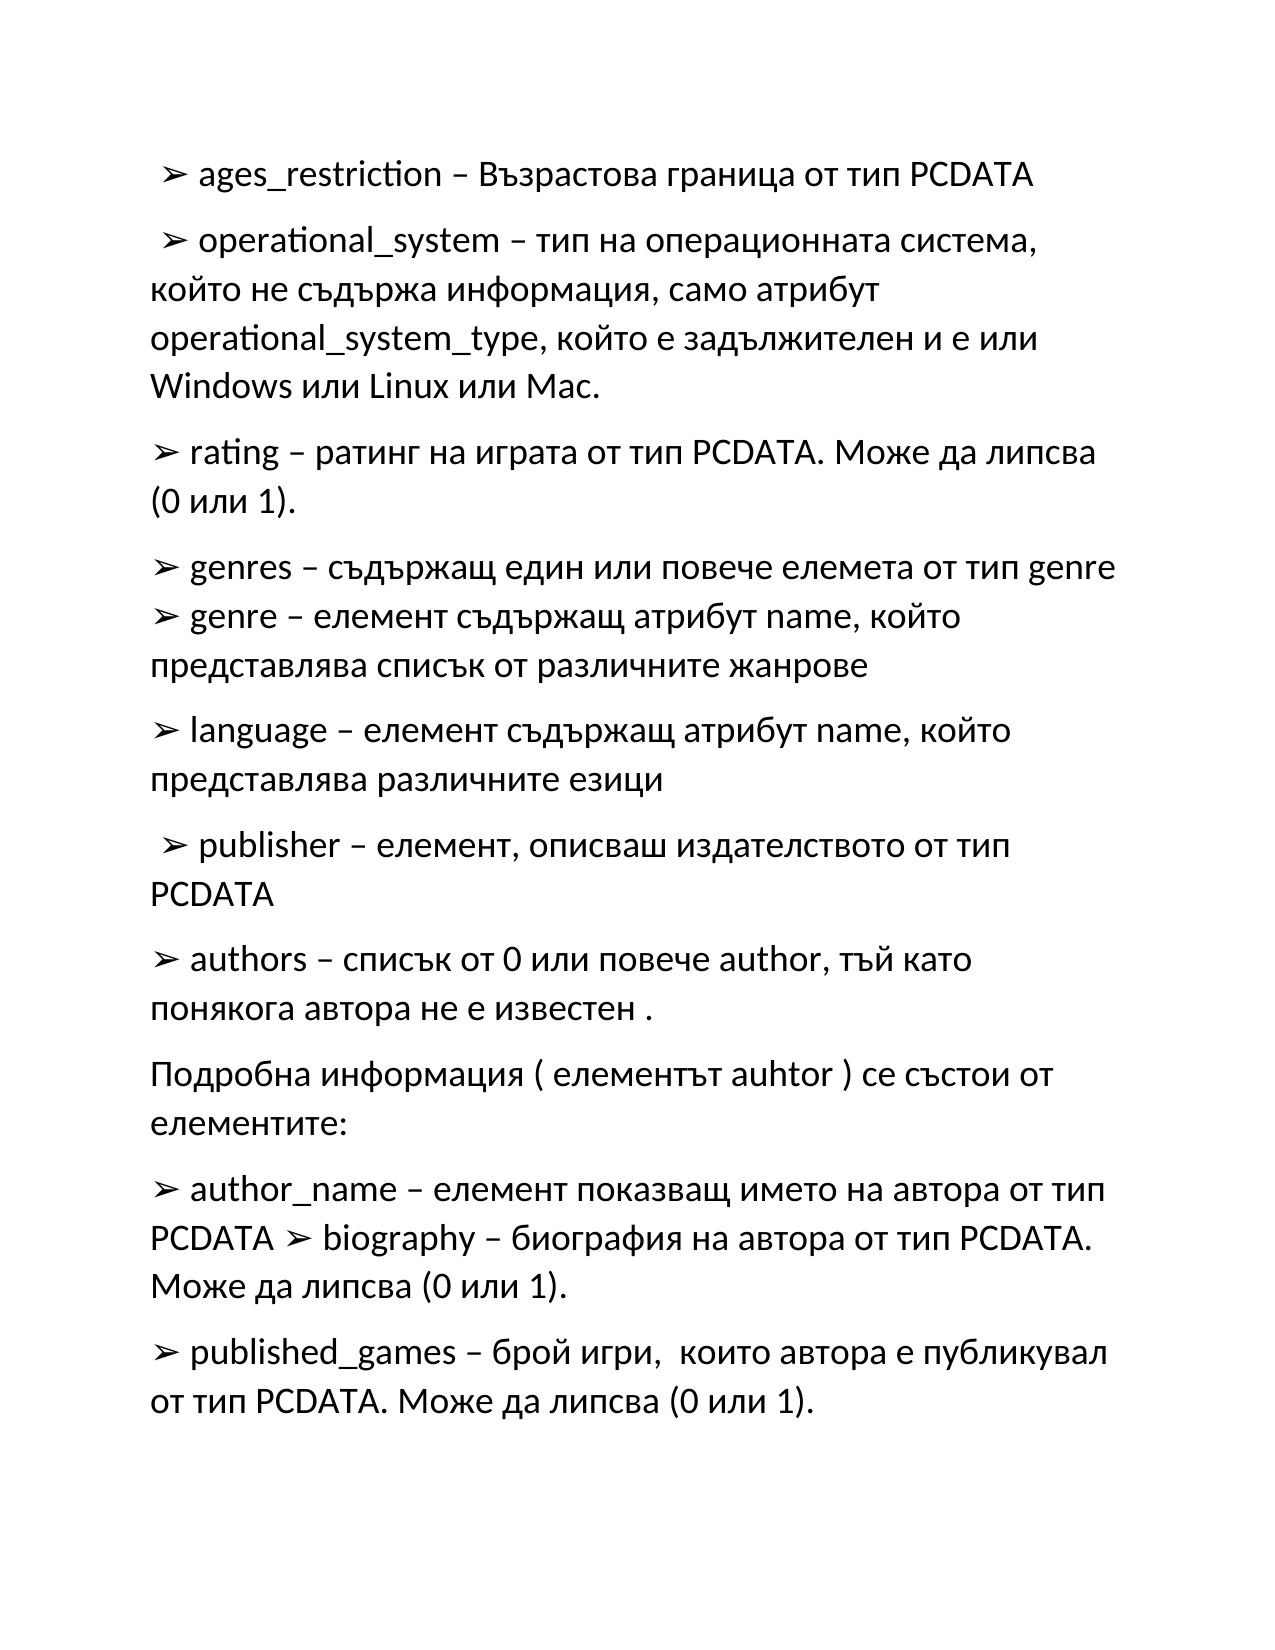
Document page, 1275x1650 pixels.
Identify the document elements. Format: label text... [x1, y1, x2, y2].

text ➢ operational_system – тип на операционната система, който не съдържа информация, само атрибут operational_system_type, който е задължителен и е или Windows или Linux или Mac. [150, 216, 1125, 408]
text ➢ language – елемент съдържащ атрибут name, който представлява различните езици [150, 706, 1125, 801]
text ➢ author_name – елемент показващ името на автора от тип PCDATA ➢ biography – биография на автора от тип PCDATA. Може да липсва (0 или 1). [150, 1164, 1125, 1308]
text Подробна информация ( елементът auhtor ) се състои от елементите: [150, 1050, 1125, 1145]
text ➢ authors – списък от 0 или повече author, тъй като понякога автора не е известен . [150, 935, 1125, 1030]
text ➢ rating – ратинг на играта от тип PCDATA. Може да липсва (0 или 1). [150, 428, 1125, 523]
text ➢ published_games – брой игри, които автора е публикувал от тип PCDATA. Може да липсва (0 или 1). [150, 1328, 1125, 1423]
text ➢ genres – съдържащ един или повече елемета от тип genre ➢ genre – елемент съдържащ атрибут name, който представлява списък от различните жанрове [150, 543, 1125, 686]
text ➢ publisher – елемент, описваш издателството от тип PCDATA [150, 821, 1125, 916]
text ➢ ages_restriction – Възрастова граница от тип PCDATA [150, 150, 1125, 196]
